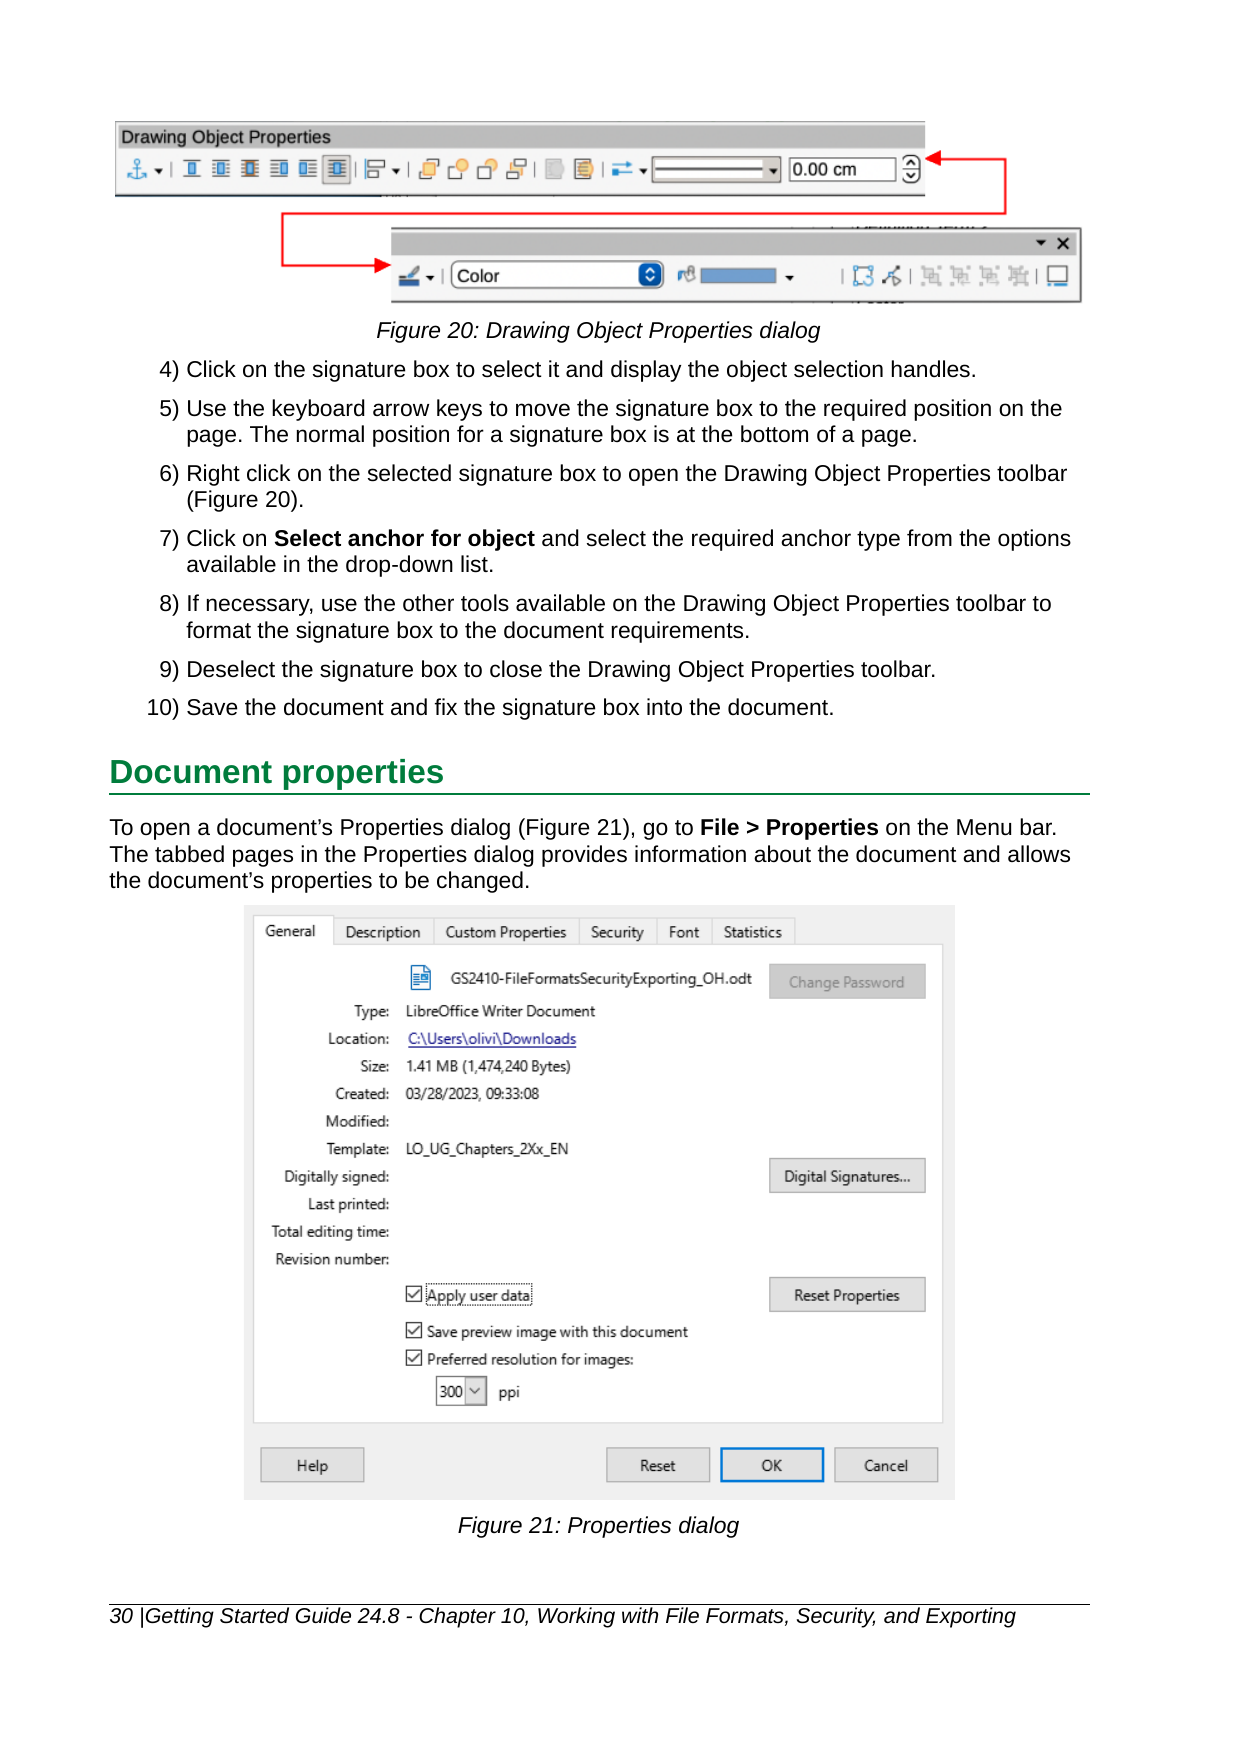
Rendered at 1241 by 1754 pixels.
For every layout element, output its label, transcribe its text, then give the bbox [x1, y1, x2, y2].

list Save the document and fix the signature box into the document. [186, 694, 1090, 721]
list Use the keyboard arrow keys to move the signature box to the required position on the page. The normal position for a signature box is at the bottom of a page. [186, 395, 1090, 447]
list Click on Select anchor for object and select the required anchor type from the options available in the drop‑down list. [186, 525, 1090, 578]
text Figure 21: Properties dialog [244, 1512, 955, 1538]
list Click on the signature box to select it and display the object selection handles. [186, 356, 1090, 382]
picture [243, 905, 955, 1500]
text To open a document’s Properties dialog (Figure 21), go to File > Properties on the Menu bar. The tabbed pages in the Properties dialog provides information about the document and allows the document’s properties to be changed. [109, 814, 1090, 893]
subtitle Document properties [109, 752, 1090, 793]
list Right click on the selected signature box to open the Drawing Object Properties toolbar (Figure 20). [186, 460, 1090, 513]
text Figure 20: Drawing Object Properties dialog [115, 317, 1084, 343]
list Deselect the signature box to close the Drawing Object Properties toolbar. [186, 656, 1090, 682]
list If necessary, use the other tools available on the Drawing Object Properties toolbar to format the signature box to the document requirements. [186, 590, 1090, 643]
picture [115, 121, 1084, 305]
